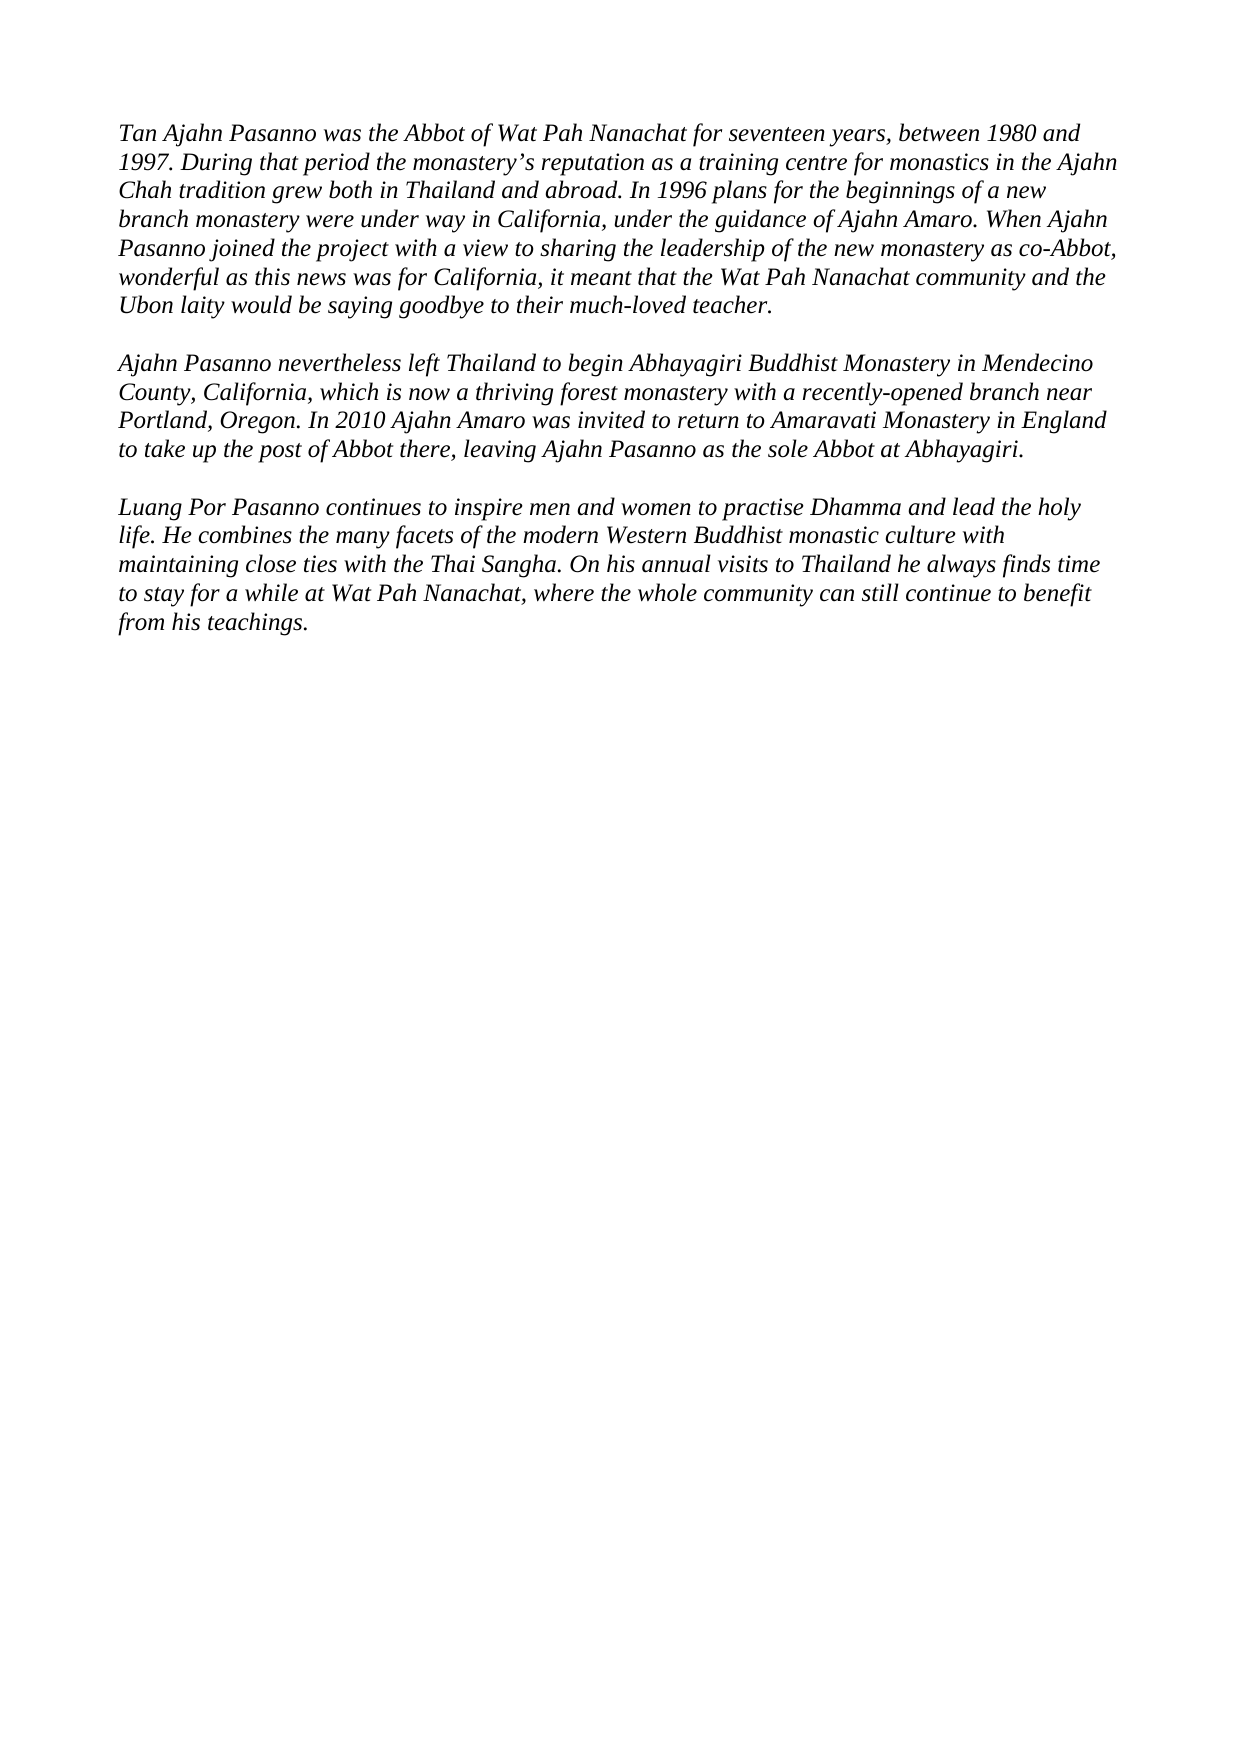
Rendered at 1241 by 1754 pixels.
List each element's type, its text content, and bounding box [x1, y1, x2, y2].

text Luang Por Pasanno continues to inspire men and women to practise Dhamma and lead the holy life. He combines the many facets of the modern Western Buddhist monastic culture with maintaining close ties with the Thai Sangha. On his annual visits to Thailand he always finds time to stay for a while at Wat Pah Nanachat, where the whole community can still continue to benefit from his teachings. [118, 492, 1122, 636]
text Tan Ajahn Pasanno was the Abbot of Wat Pah Nanachat for seventeen years, between 1980 and 1997. During that period the monastery’s reputation as a training centre for monastics in the Ajahn Chah tradition grew both in Thailand and abroad. In 1996 plans for the beginnings of a new branch monastery were under way in California, under the guidance of Ajahn Amaro. When Ajahn Pasanno joined the project with a view to sharing the leadership of the new monastery as co-Abbot, wonderful as this news was for California, it meant that the Wat Pah Nanachat community and the Ubon laity would be saying goodbye to their much-loved teacher. [118, 118, 1122, 319]
text Ajahn Pasanno nevertheless left Thailand to begin Abhayagiri Buddhist Monastery in Mendecino County, California, which is now a thriving forest monastery with a recently-opened branch near Portland, Oregon. In 2010 Ajahn Amaro was invited to return to Amaravati Monastery in England to take up the post of Abbot there, leaving Ajahn Pasanno as the sole Abbot at Abhayagiri. [118, 348, 1122, 463]
